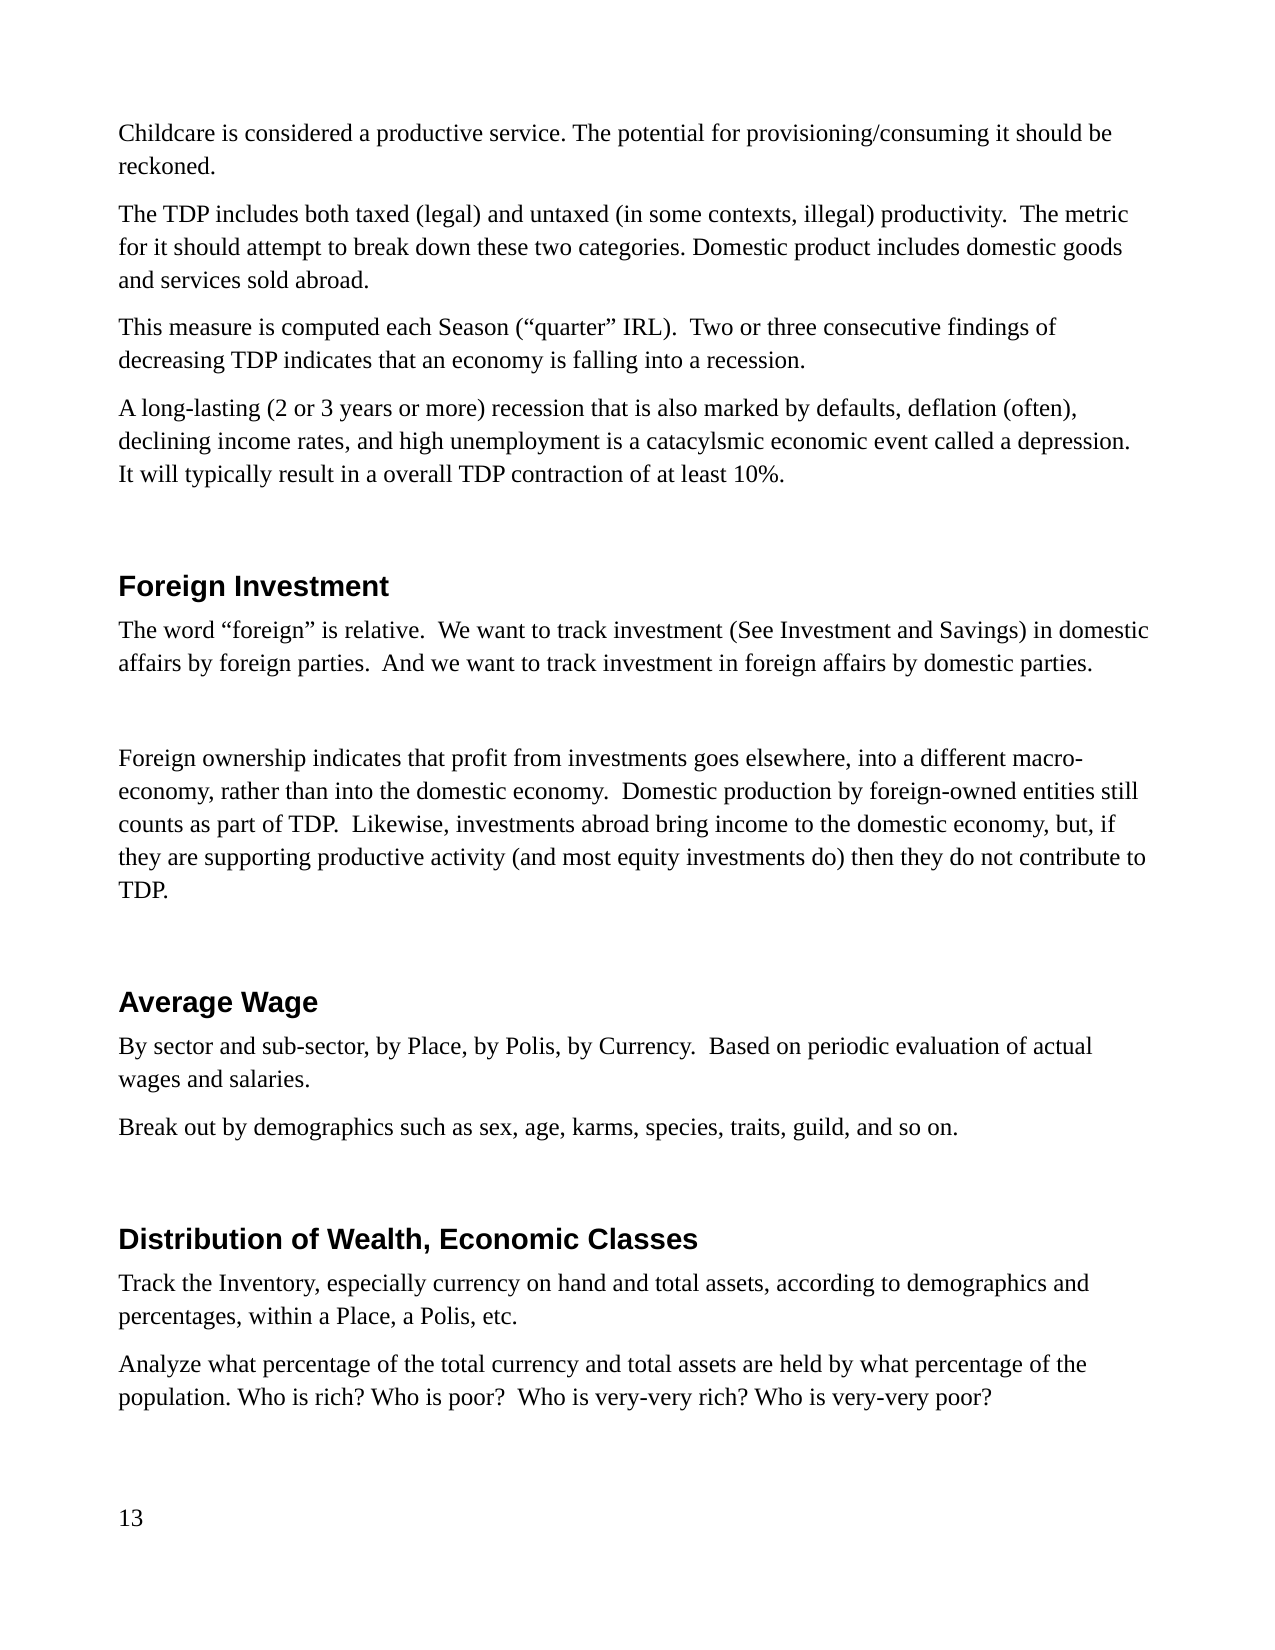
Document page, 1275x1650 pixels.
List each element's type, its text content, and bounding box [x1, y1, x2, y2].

text The word “foreign” is relative. We want to track investment (See Investment and Savings) in domestic affairs by foreign parties. And we want to track investment in foreign affairs by domestic parties. [118, 615, 1157, 677]
text Foreign ownership indicates that profit from investments goes elsewhere, into a different macro-economy, rather than into the domestic economy. Domestic production by foreign-owned entities still counts as part of TDP. Likewise, investments abroad bring income to the domestic economy, but, if they are supporting productive activity (and most equity investments do) then they do not contribute to TDP. [118, 743, 1157, 904]
text A long-lasting (2 or 3 years or more) recession that is also marked by defaults, deflation (often), declining income rates, and high unemployment is a catacylsmic economic event called a depression. It will typically result in a overall TDP contraction of at least 10%. [118, 393, 1157, 488]
text Analyze what percentage of the total currency and total assets are held by what percentage of the population. Who is rich? Who is poor? Who is very-very rich? Who is very-very poor? [118, 1349, 1157, 1411]
text The TDP includes both taxed (legal) and untaxed (in some contexts, illegal) productivity. The metric for it should attempt to break down these two categories. Domestic product includes domestic goods and services sold abroad. [118, 199, 1157, 293]
text Break out by demographics such as sex, age, karms, species, traits, guild, and so on. [118, 1112, 1157, 1141]
subtitle Distribution of Wealth, Economic Classes [118, 1222, 1157, 1256]
subtitle Foreign Investment [118, 569, 1157, 603]
text By sector and sub-sector, by Place, by Polis, by Currency. Based on periodic evaluation of actual wages and salaries. [118, 1031, 1157, 1093]
text This measure is computed each Season (“quarter” IRL). Two or three consecutive findings of decreasing TDP indicates that an economy is falling into a recession. [118, 312, 1157, 374]
subtitle Average Wage [118, 985, 1157, 1019]
text Childcare is considered a productive service. The potential for provisioning/consuming it should be reckoned. [118, 118, 1157, 180]
text Track the Inventory, especially currency on hand and total assets, according to demographics and percentages, within a Place, a Polis, etc. [118, 1268, 1157, 1330]
